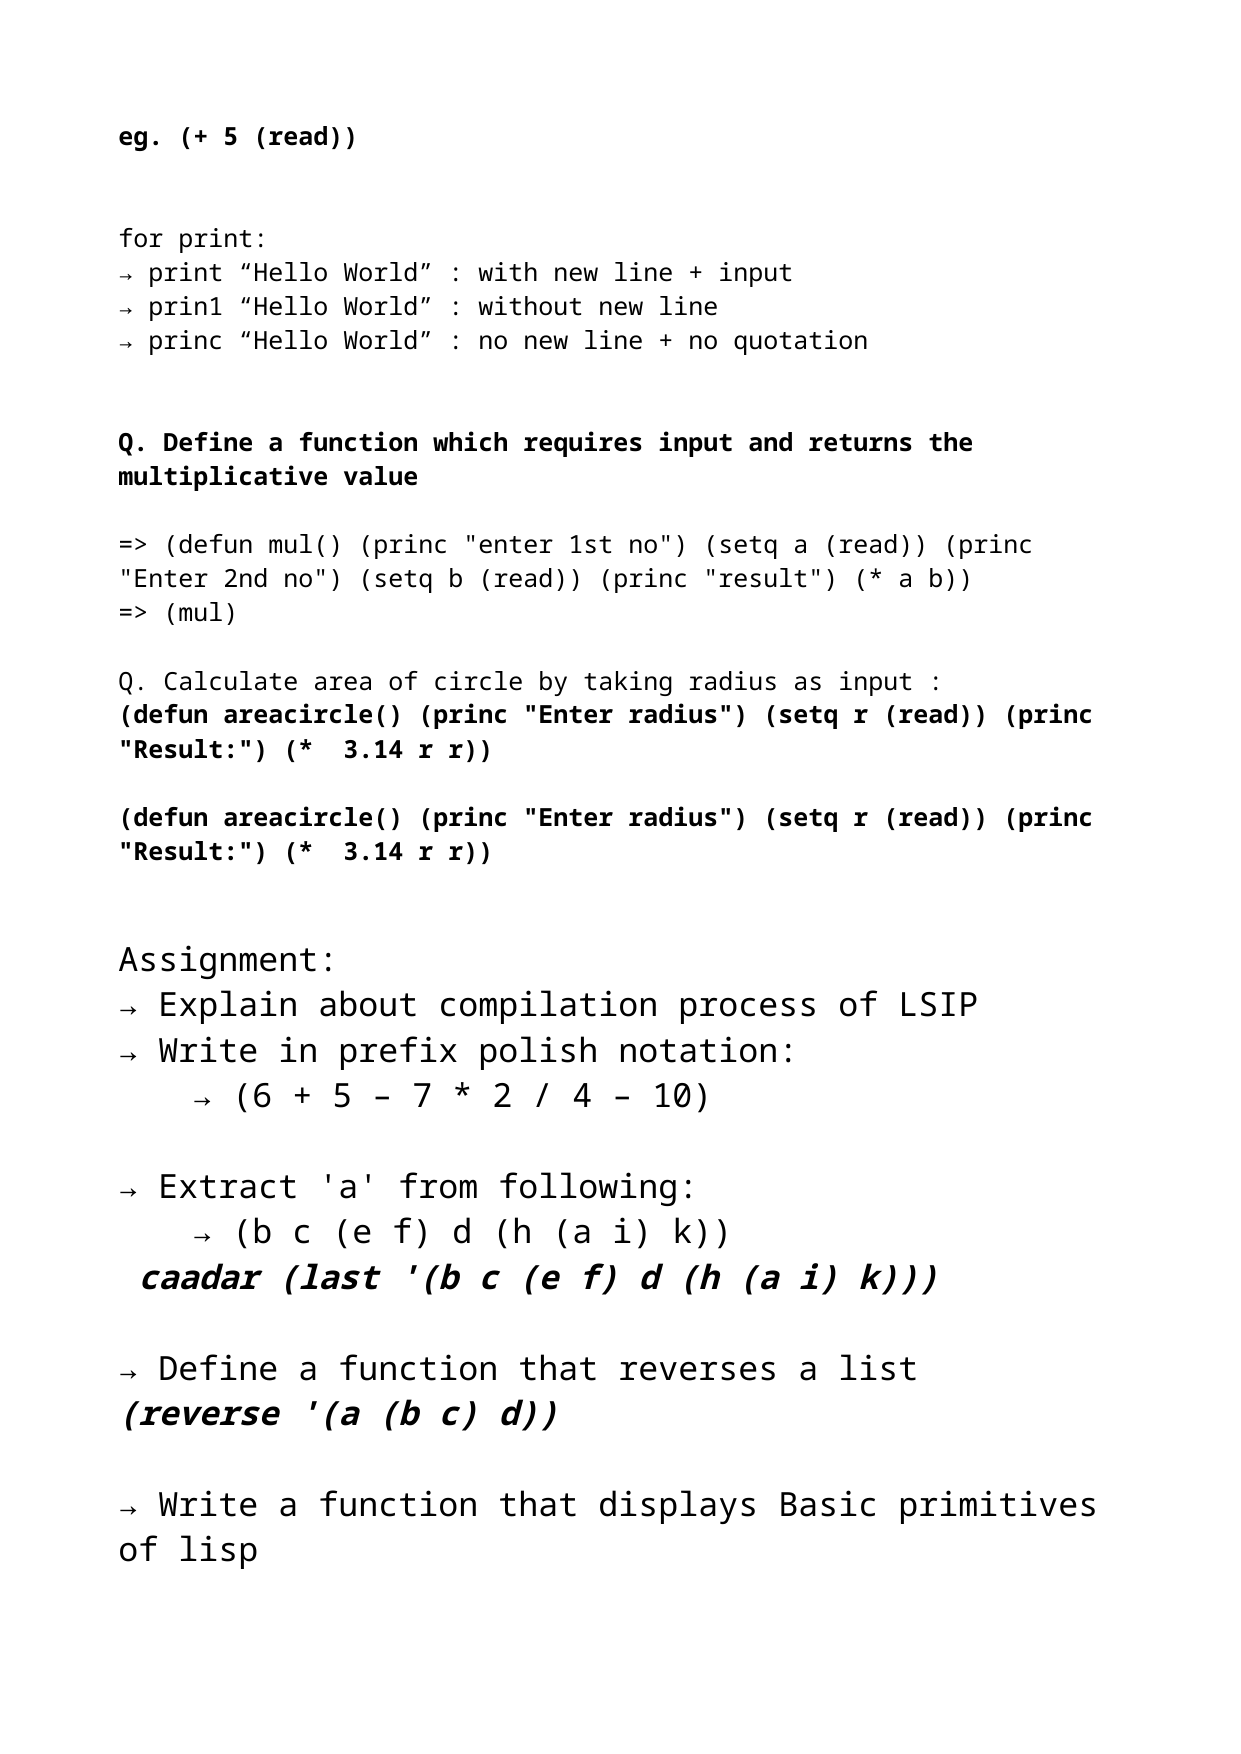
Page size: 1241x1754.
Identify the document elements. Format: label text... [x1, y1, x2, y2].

text → (6 + 5 – 7 * 2 / 4 – 10) [118, 1072, 1122, 1117]
text → (b c (e f) d (h (a i) k)) [118, 1208, 1122, 1253]
text Q. Calculate area of circle by taking radius as input : (defun areacircle() (princ "Enter radius") (setq r (read)) (princ "Result:") (* 3.14 r r)) [118, 663, 1122, 765]
text (reverse '(a (b c) d)) [118, 1390, 1122, 1435]
text (defun areacircle() (princ "Enter radius") (setq r (read)) (princ "Result:") (* 3.14 r r)) [118, 799, 1122, 867]
text → Explain about compilation process of LSIP [118, 981, 1122, 1026]
text eg. (+ 5 (read)) [118, 118, 1122, 152]
text → Write in prefix polish notation: [118, 1026, 1122, 1072]
text Assignment: [118, 936, 1122, 981]
text → prin1 “Hello World” : without new line [118, 288, 1122, 322]
text → print “Hello World” : with new line + input [118, 254, 1122, 288]
text for print: [118, 220, 1122, 254]
text caadar (last '(b c (e f) d (h (a i) k))) [118, 1253, 1122, 1299]
text => (defun mul() (princ "enter 1st no") (setq a (read)) (princ "Enter 2nd no") (setq b (read)) (princ "result") (* a b)) [118, 527, 1122, 595]
text => (mul) [118, 595, 1122, 629]
text → princ “Hello World” : no new line + no quotation [118, 322, 1122, 357]
text → Extract 'a' from following: [118, 1163, 1122, 1208]
text Q. Define a function which requires input and returns the multiplicative value [118, 425, 1122, 493]
text → Write a function that displays Basic primitives of lisp [118, 1481, 1122, 1571]
text → Define a function that reverses a list [118, 1344, 1122, 1390]
